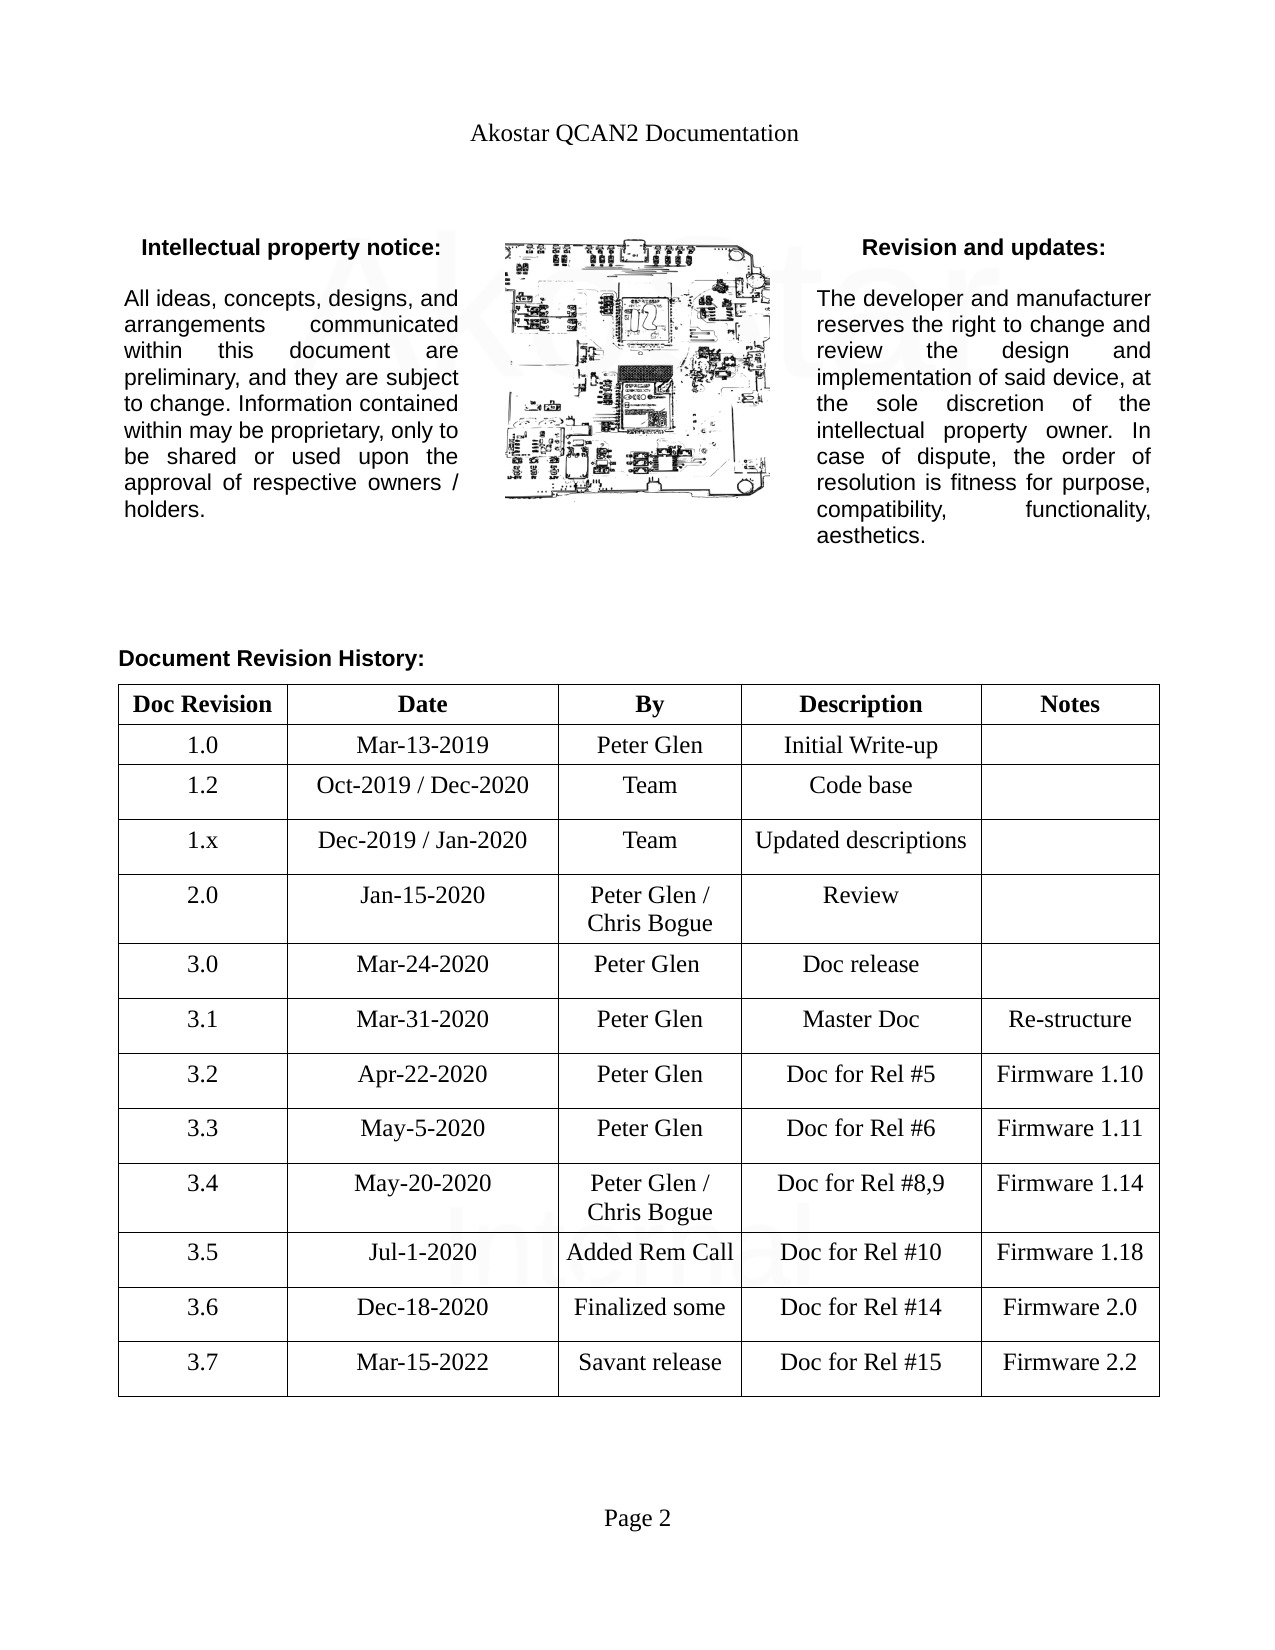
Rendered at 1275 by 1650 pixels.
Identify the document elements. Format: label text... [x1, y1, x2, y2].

table_cell Peter Glen [559, 1054, 741, 1108]
table_cell Firmware 1.11 [982, 1109, 1159, 1163]
table_cell Peter Glen [559, 999, 741, 1053]
table_cell May-5-2020 [288, 1109, 558, 1163]
table_header Intellectual property notice: All ideas, concepts, designs, and arrangements communicated within this document are preliminary, and they are subject to change. Information contained within may be proprietary, only to be shared or used upon the approval of respective owners / holders. [118, 176, 464, 581]
table_cell Initial Write-up [742, 725, 981, 764]
table_cell 3.7 [119, 1342, 287, 1396]
table_cell 3.6 [119, 1288, 287, 1341]
table_cell 2.0 [119, 875, 287, 943]
table_cell 3.0 [119, 944, 287, 998]
table_cell Oct-2019 / Dec-2020 [288, 765, 558, 819]
table_cell Peter Glen / Chris Bogue [559, 1164, 741, 1232]
table_cell Updated descriptions [742, 820, 981, 874]
table_cell Code base [742, 765, 981, 819]
table_cell 3.5 [119, 1233, 287, 1287]
table_cell Savant release [559, 1342, 741, 1396]
table_cell [982, 875, 1159, 943]
table_header Revision and updates: The developer and manufacturer reserves the right to change and review the design and implementation of said device, at the sole discretion of the intellectual property owner. In case of dispute, the order of resolution is fitness for purpose, compatibility, functionality, aesthetics. [811, 176, 1157, 581]
table_cell Doc for Rel #14 [742, 1288, 981, 1341]
table_cell Mar-24-2020 [288, 944, 558, 998]
table_header By [559, 685, 741, 724]
table_cell Mar-31-2020 [288, 999, 558, 1053]
table_cell [982, 820, 1159, 874]
table_cell Doc for Rel #15 [742, 1342, 981, 1396]
table_cell Doc for Rel #10 [742, 1233, 981, 1287]
table_cell Firmware 2.0 [982, 1288, 1159, 1341]
table_header Date [288, 685, 558, 724]
table_cell 1.2 [119, 765, 287, 819]
table_cell Peter Glen [559, 944, 741, 998]
table_cell Firmware 1.18 [982, 1233, 1159, 1287]
table_cell Doc for Rel #5 [742, 1054, 981, 1108]
table_cell Jul-1-2020 [288, 1233, 558, 1287]
table_cell 3.4 [119, 1164, 287, 1232]
table_cell Dec-18-2020 [288, 1288, 558, 1341]
table_cell Team [559, 765, 741, 819]
table_cell Peter Glen [559, 725, 741, 764]
table_cell Doc for Rel #8,9 [742, 1164, 981, 1232]
table_cell Firmware 2.2 [982, 1342, 1159, 1396]
table_header Notes [982, 685, 1159, 724]
table_cell Firmware 1.14 [982, 1164, 1159, 1232]
table_cell Firmware 1.10 [982, 1054, 1159, 1108]
table_cell Peter Glen / Chris Bogue [559, 875, 741, 943]
text Document Revision History: [118, 645, 1157, 671]
table_cell [982, 944, 1159, 998]
table_cell Jan-15-2020 [288, 875, 558, 943]
table_header Description [742, 685, 981, 724]
table_cell [982, 765, 1159, 819]
table_header [464, 176, 811, 581]
table_cell [982, 725, 1159, 764]
table_cell May-20-2020 [288, 1164, 558, 1232]
picture [505, 240, 770, 505]
table_cell 1.x [119, 820, 287, 874]
table_cell 3.2 [119, 1054, 287, 1108]
table_cell Added Rem Call [559, 1233, 741, 1287]
table_cell Mar-13-2019 [288, 725, 558, 764]
table_cell Dec-2019 / Jan-2020 [288, 820, 558, 874]
table_cell Mar-15-2022 [288, 1342, 558, 1396]
table_cell Master Doc [742, 999, 981, 1053]
table_cell Finalized some [559, 1288, 741, 1341]
table_cell Review [742, 875, 981, 943]
table_cell Re-structure [982, 999, 1159, 1053]
table_cell Team [559, 820, 741, 874]
table_cell Doc release [742, 944, 981, 998]
table_cell Peter Glen [559, 1109, 741, 1163]
table_cell 1.0 [119, 725, 287, 764]
table_cell Doc for Rel #6 [742, 1109, 981, 1163]
table_cell 3.3 [119, 1109, 287, 1163]
table_cell Apr-22-2020 [288, 1054, 558, 1108]
table_cell 3.1 [119, 999, 287, 1053]
table_header Doc Revision [119, 685, 287, 724]
